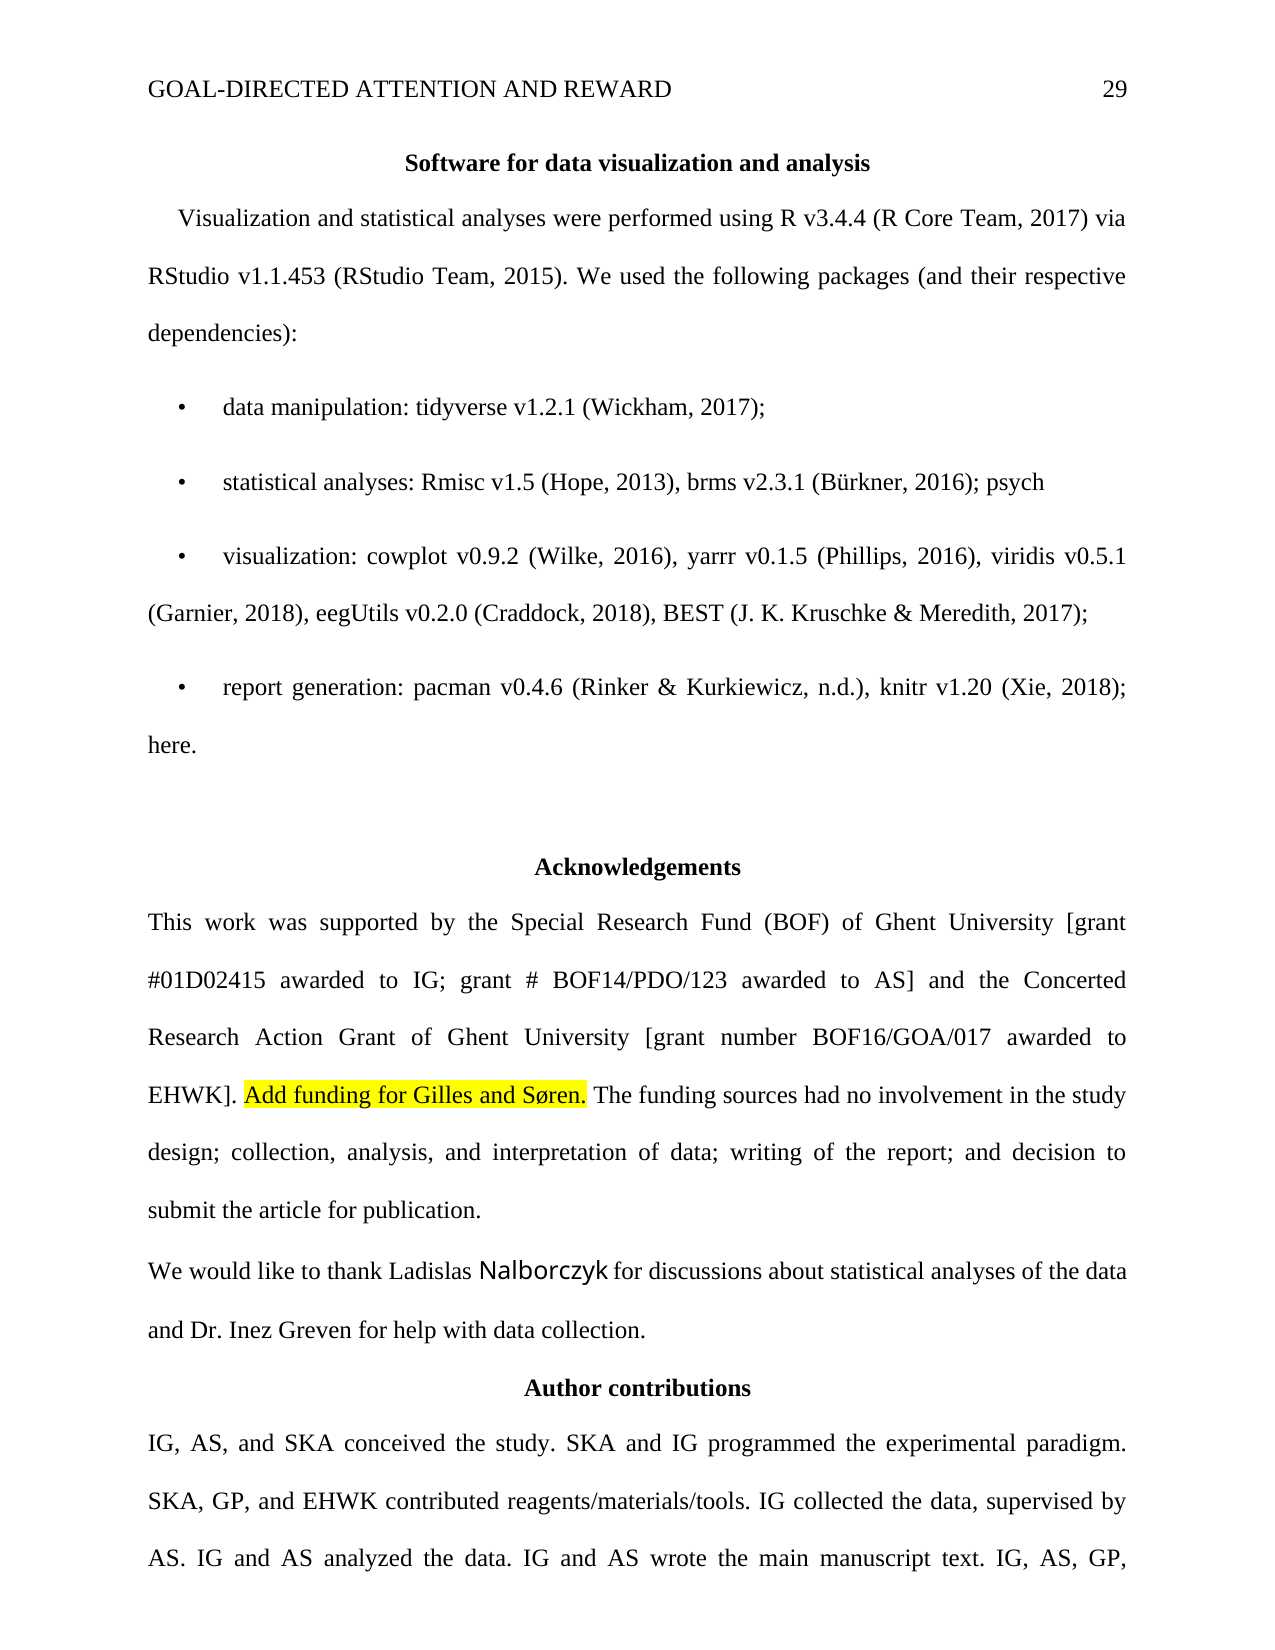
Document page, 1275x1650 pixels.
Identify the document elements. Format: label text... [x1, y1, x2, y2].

text • data manipulation: tidyverse v1.2.1 (Wickham, 2017); [148, 392, 1127, 421]
text IG, AS, and SKA conceived the study. SKA and IG programmed the experimental paradigm. SKA, GP, and EHWK contributed reagents/materials/tools. IG collected the data, supervised by AS. IG and AS analyzed the data. IG and AS wrote the main manuscript text. IG, AS, GP, [148, 1428, 1127, 1572]
subtitle Software for data visualization and analysis [148, 148, 1127, 176]
text • report generation: pacman v0.4.6 (Rinker & Kurkiewicz, n.d.), knitr v1.20 (Xie, 2018); here. [148, 672, 1127, 759]
text We would like to thank Ladislas Nalborczyk for discussions about statistical analyses of the data and Dr. Inez Greven for help with data collection. [148, 1252, 1127, 1344]
text Visualization and statistical analyses were performed using R v3.4.4 (R Core Team, 2017) via RStudio v1.1.453 (RStudio Team, 2015). We used the following packages (and their respective dependencies): [148, 203, 1127, 347]
text • visualization: cowplot v0.9.2 (Wilke, 2016), yarrr v0.1.5 (Phillips, 2016), viridis v0.5.1 (Garnier, 2018), eegUtils v0.2.0 (Craddock, 2018), BEST (J. K. Kruschke & Meredith, 2017); [148, 541, 1127, 627]
subtitle Acknowledgements [148, 852, 1127, 880]
text This work was supported by the Special Research Fund (BOF) of Ghent University [grant #01D02415 awarded to IG; grant # BOF14/PDO/123 awarded to AS] and the Concerted Research Action Grant of Ghent University [grant number BOF16/GOA/017 awarded to EHWK]. Add funding for Gilles and Søren. The funding sources had no involvement in the study design; collection, analysis, and interpretation of data; writing of the report; and decision to submit the article for publication. [148, 907, 1127, 1223]
text • statistical analyses: Rmisc v1.5 (Hope, 2013), brms v2.3.1 (Bürkner, 2016); psych [148, 467, 1127, 495]
subtitle Author contributions [148, 1373, 1127, 1401]
